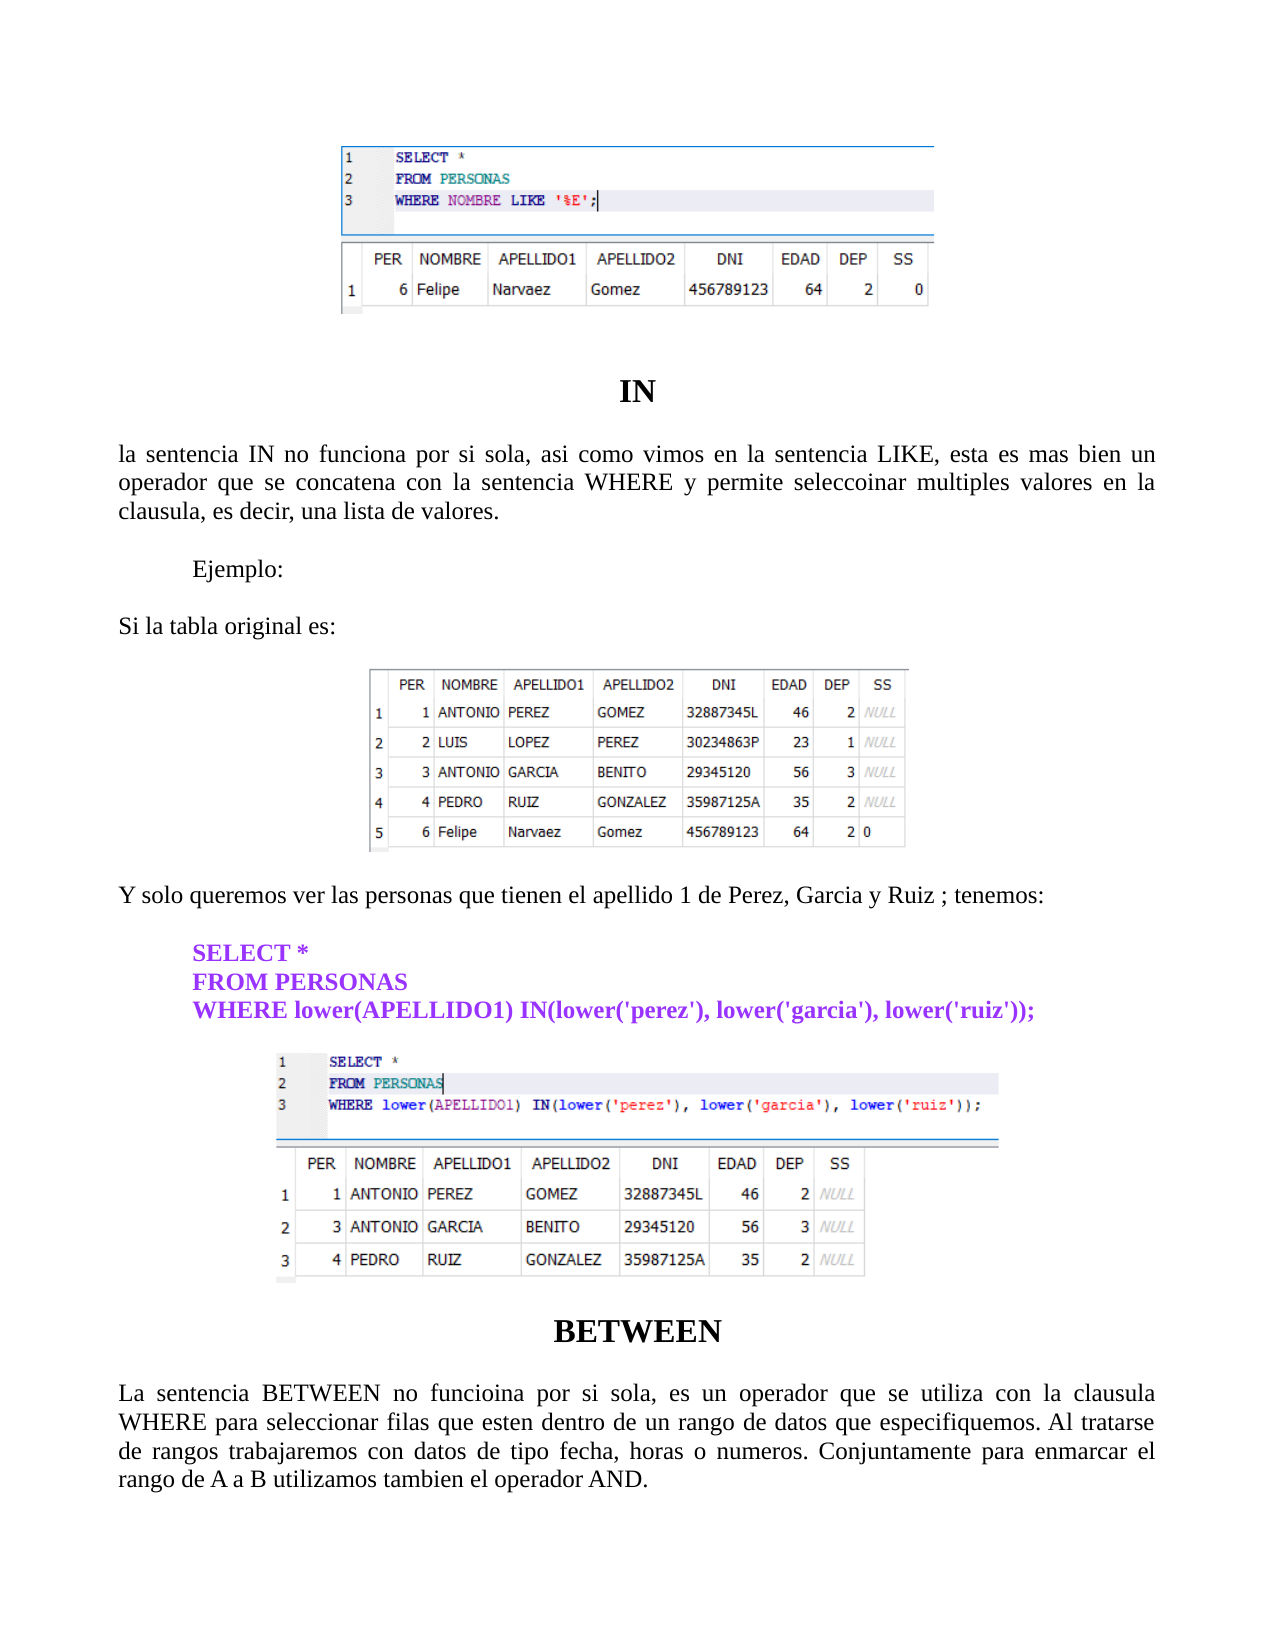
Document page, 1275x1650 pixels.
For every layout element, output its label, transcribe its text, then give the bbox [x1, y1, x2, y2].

text WHERE lower(APELLIDO1) IN(lower('perez'), lower('garcia'), lower('ruiz')); [118, 996, 1157, 1024]
text la sentencia IN no funciona por si sola, asi como vimos en la sentencia LIKE, esta es mas bien un operador que se concatena con la sentencia WHERE y permite seleccoinar multiples valores en la clausula, es decir, una lista de valores. [118, 439, 1157, 525]
text Y solo queremos ver las personas que tienen el apellido 1 de Perez, Garcia y Ruiz ; tenemos: [118, 881, 1157, 909]
text IN [118, 372, 1157, 410]
picture [340, 146, 935, 314]
text Si la tabla original es: [118, 611, 1157, 640]
text BETWEEN [118, 1311, 1157, 1349]
text Ejemplo: [118, 554, 1157, 582]
picture [366, 668, 909, 852]
text La sentencia BETWEEN no funcioina por si sola, es un operador que se utiliza con la clausula WHERE para seleccionar filas que esten dentro de un rango de datos que especifiquemos. Al tratarse de rangos trabajaremos con datos de tipo fecha, horas o numeros. Conjuntamente para enmarcar el rango de A a B utilizamos tambien el operador AND. [118, 1378, 1157, 1493]
text SELECT * [118, 938, 1157, 967]
picture [276, 1053, 999, 1283]
text FROM PERSONAS [118, 967, 1157, 996]
